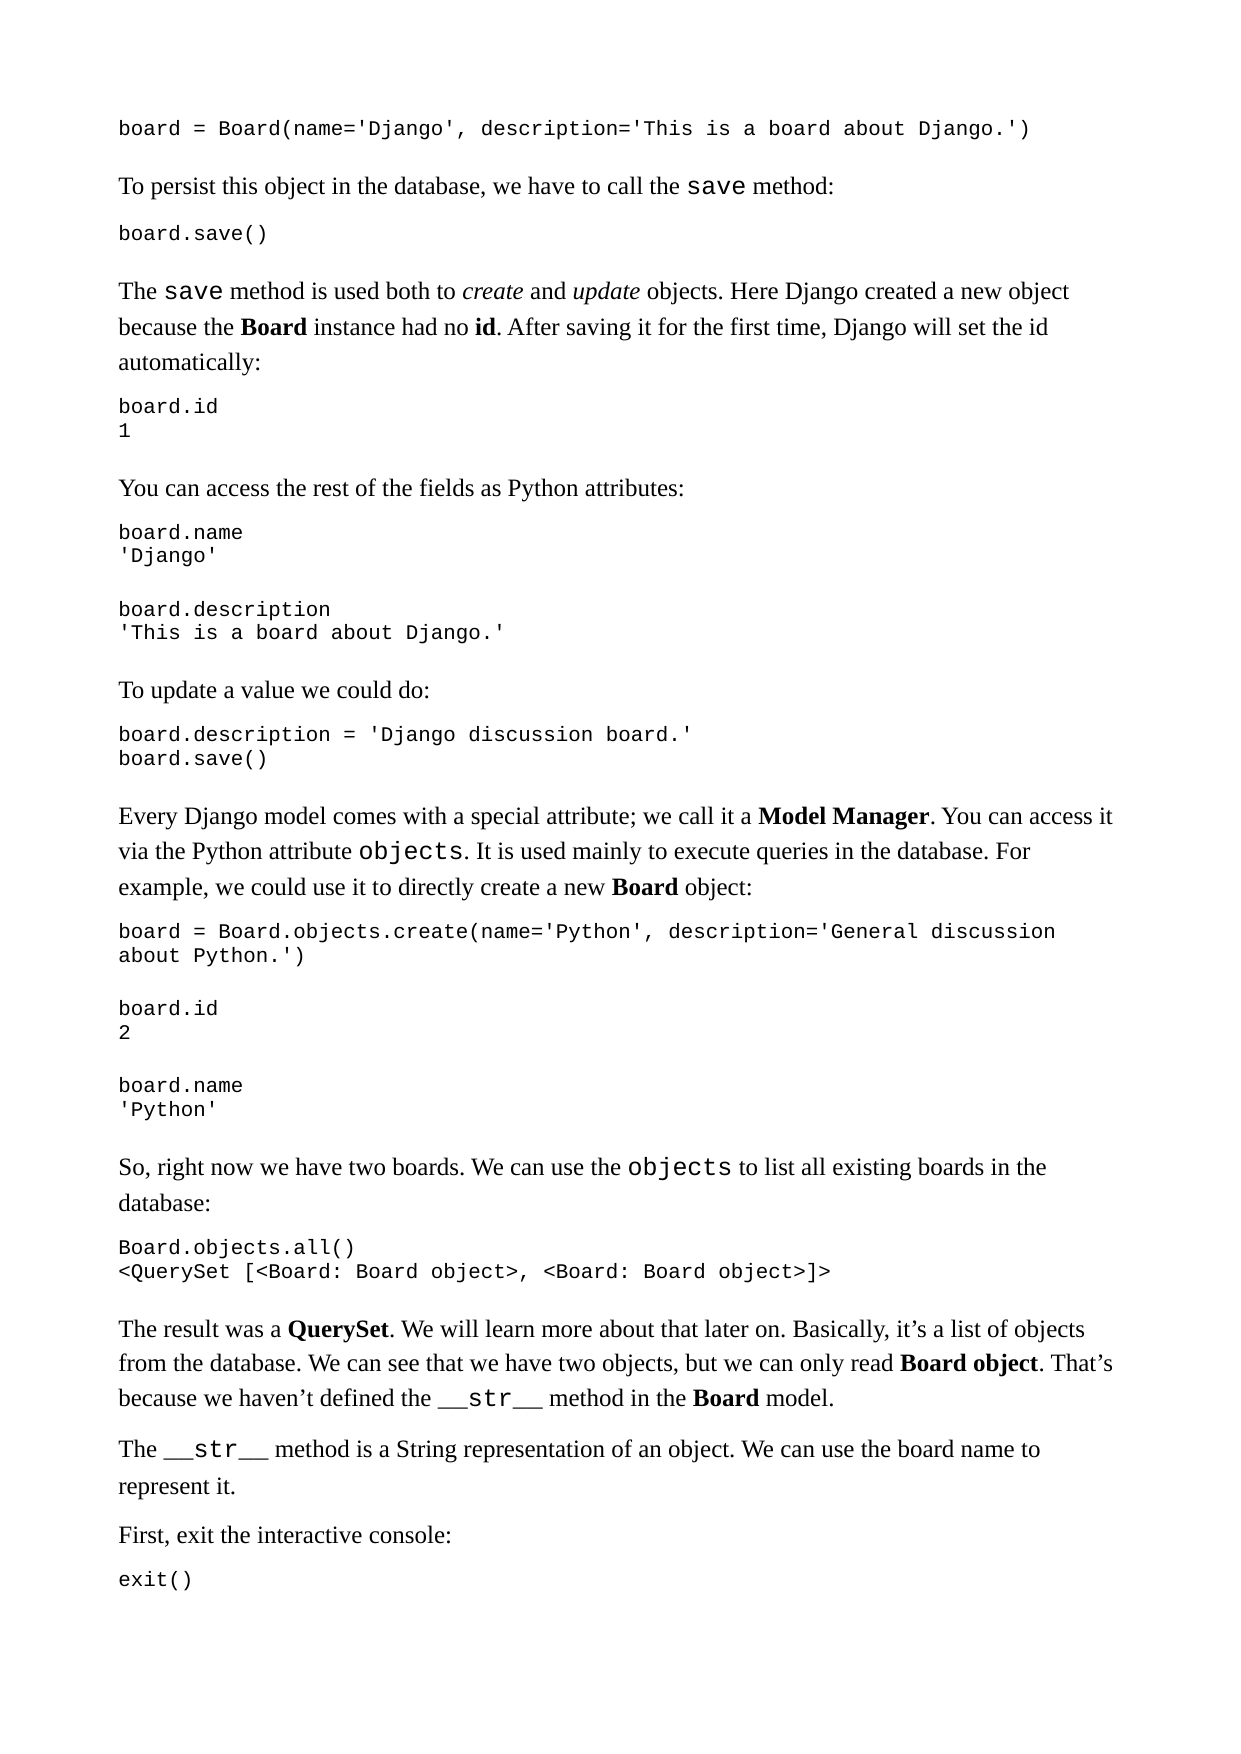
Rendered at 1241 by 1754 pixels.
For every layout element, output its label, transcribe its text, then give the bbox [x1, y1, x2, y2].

text 'Python' [118, 1098, 1122, 1122]
text board.description = 'Django discussion board.' [118, 724, 1122, 748]
text Board.objects.all() [118, 1237, 1122, 1261]
text 'This is a board about Django.' [118, 622, 1122, 646]
text So, right now we have two boards. We can use the objects to list all existing boards in the database: [118, 1152, 1122, 1217]
text board.name [118, 1075, 1122, 1098]
text board.id [118, 998, 1122, 1022]
text <QuerySet [<Board: Board object>, <Board: Board object>]> [118, 1261, 1122, 1284]
text 1 [118, 420, 1122, 443]
text board = Board.objects.create(name='Python', description='General discussion about Python.') [118, 921, 1122, 969]
text 'Django' [118, 546, 1122, 569]
text The __str__ method is a String representation of an object. We can use the board name to represent it. [118, 1434, 1122, 1500]
text 2 [118, 1022, 1122, 1045]
text board.save() [118, 223, 1122, 246]
text To persist this object in the database, we have to call the save method: [118, 171, 1122, 202]
text The result was a QuerySet. We will learn more about that later on. Basically, it’s a list of objects from the database. We can see that we have two objects, but we can only read Board object. That’s because we haven’t defined the __str__ method in the Board model. [118, 1314, 1122, 1414]
text exit() [118, 1569, 1122, 1593]
text The save method is used both to create and update objects. Here Django created a new object because the Board instance had no id. After saving it for the first time, Django will set the id automatically: [118, 276, 1122, 376]
text board = Board(name='Django', description='This is a board about Django.') [118, 118, 1122, 142]
text To update a value we could do: [118, 675, 1122, 704]
text board.save() [118, 748, 1122, 772]
text You can access the rest of the fields as Python attributes: [118, 473, 1122, 502]
text board.description [118, 599, 1122, 622]
text First, exit the interactive console: [118, 1520, 1122, 1549]
text board.id [118, 396, 1122, 420]
text board.name [118, 522, 1122, 546]
text Every Django model comes with a special attribute; we call it a Model Manager. You can access it via the Python attribute objects. It is used mainly to execute queries in the database. For example, we could use it to directly create a new Board object: [118, 801, 1122, 901]
